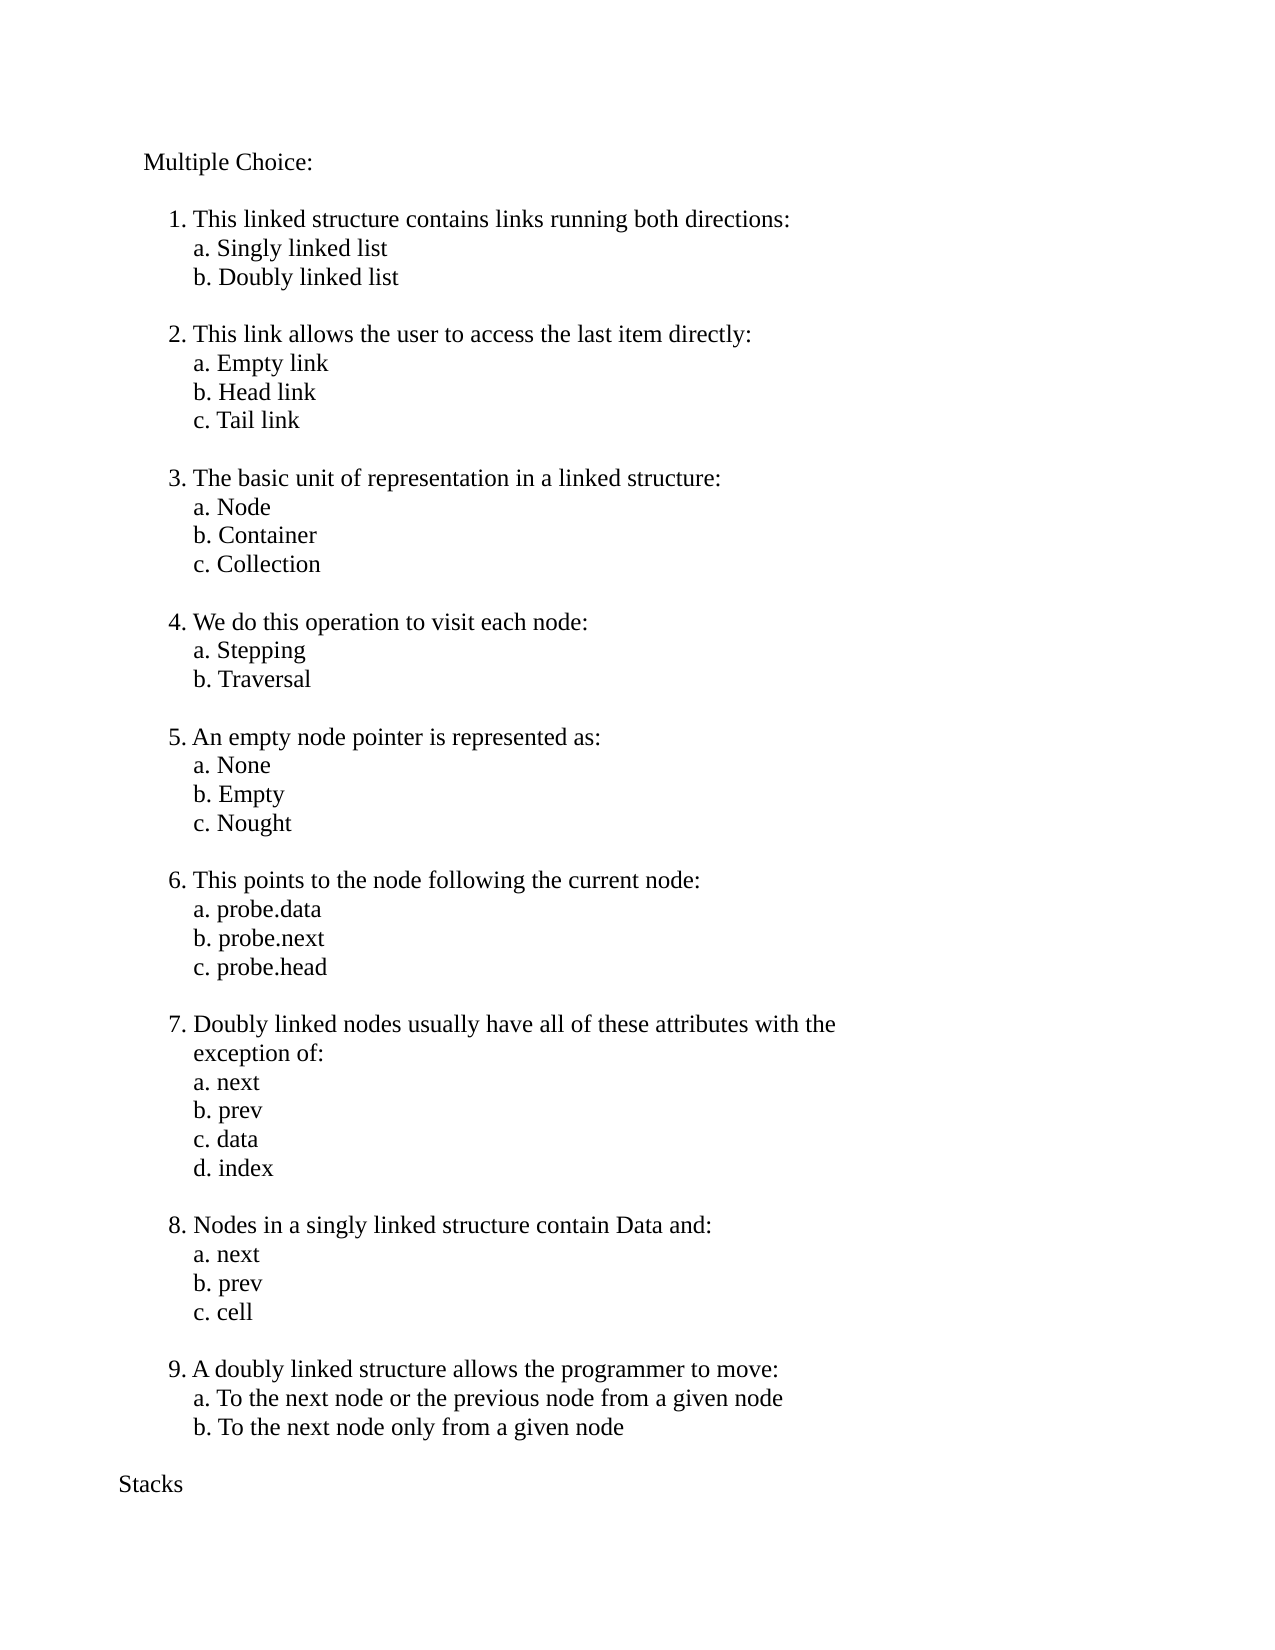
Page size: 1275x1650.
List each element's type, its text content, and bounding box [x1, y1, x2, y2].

text Stacks [118, 1469, 1157, 1498]
text b. Doubly linked list [118, 262, 1157, 291]
text a. Node [118, 492, 1157, 521]
text 3. The basic unit of representation in a linked structure: [118, 463, 1157, 492]
text b. Head link [118, 377, 1157, 406]
text b. probe.next [118, 923, 1157, 952]
text 1. This linked structure contains links running both directions: [118, 204, 1157, 233]
text c. probe.head [118, 952, 1157, 981]
text 2. This link allows the user to access the last item directly: [118, 319, 1157, 348]
text b. prev [118, 1268, 1157, 1297]
text b. To the next node only from a given node [118, 1412, 1157, 1441]
text a. Empty link [118, 348, 1157, 377]
text a. Singly linked list [118, 233, 1157, 262]
text c. Collection [118, 549, 1157, 578]
text a. To the next node or the previous node from a given node [118, 1383, 1157, 1412]
text d. index [118, 1153, 1157, 1182]
text a. next [118, 1067, 1157, 1096]
text b. Traversal [118, 664, 1157, 693]
text c. Tail link [118, 406, 1157, 434]
text c. Nought [118, 808, 1157, 837]
text Multiple Choice: [118, 147, 1157, 176]
text b. Empty [118, 779, 1157, 808]
text 7. Doubly linked nodes usually have all of these attributes with the [118, 1009, 1157, 1038]
text b. Container [118, 521, 1157, 549]
text 5. An empty node pointer is represented as: [118, 722, 1157, 751]
text a. next [118, 1239, 1157, 1268]
text c. cell [118, 1297, 1157, 1326]
text c. data [118, 1124, 1157, 1153]
text a. Stepping [118, 636, 1157, 664]
text a. None [118, 751, 1157, 779]
text 8. Nodes in a singly linked structure contain Data and: [118, 1211, 1157, 1239]
text b. prev [118, 1096, 1157, 1124]
text 6. This points to the node following the current node: [118, 866, 1157, 894]
text exception of: [118, 1038, 1157, 1067]
text a. probe.data [118, 894, 1157, 923]
text 4. We do this operation to visit each node: [118, 607, 1157, 636]
text 9. A doubly linked structure allows the programmer to move: [118, 1354, 1157, 1383]
